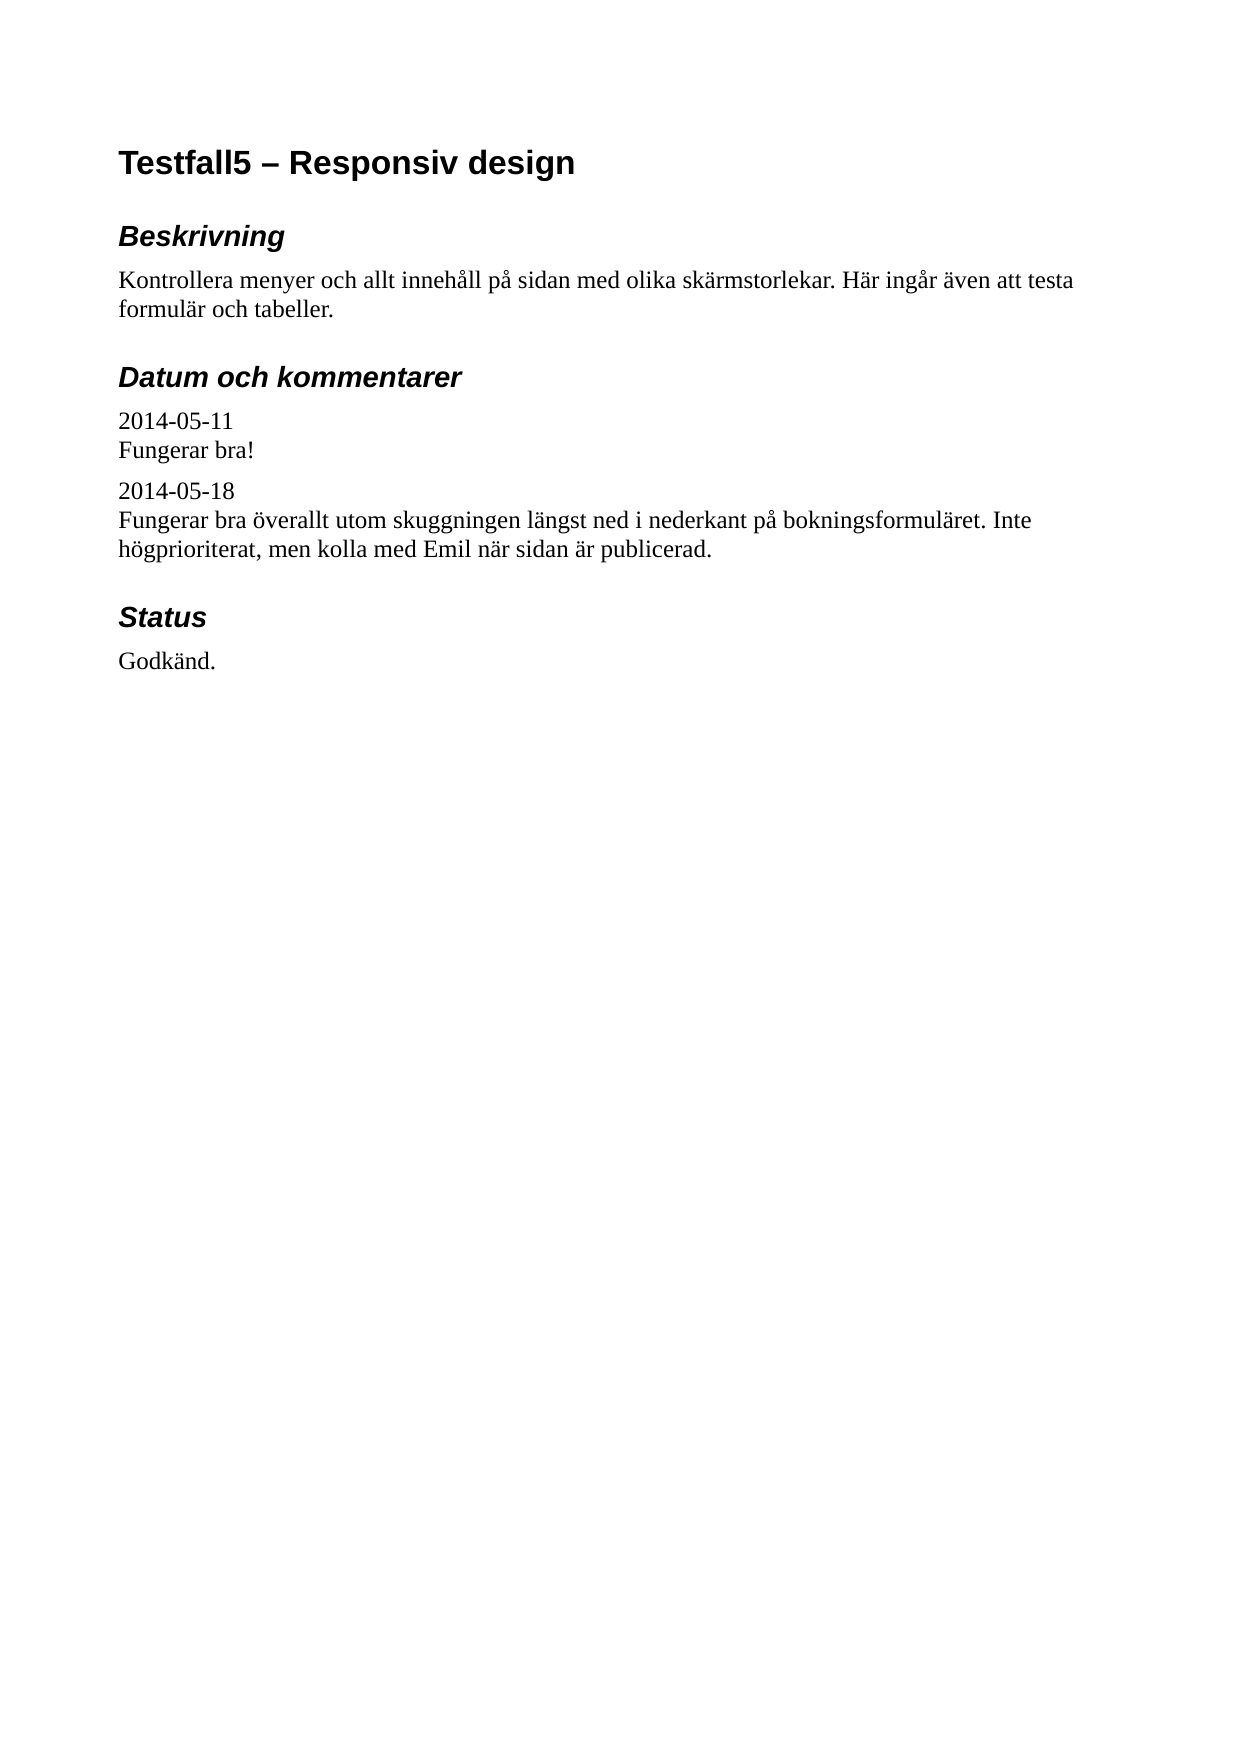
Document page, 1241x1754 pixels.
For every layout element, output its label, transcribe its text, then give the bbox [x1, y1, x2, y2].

subtitle Beskrivning [118, 219, 1122, 253]
text Godkänd. [118, 646, 1122, 675]
subtitle Status [118, 600, 1122, 634]
text Kontrollera menyer och allt innehåll på sidan med olika skärmstorlekar. Här ingår även att testa formulär och tabeller. [118, 265, 1122, 323]
subtitle Testfall5 – Responsiv design [118, 143, 1122, 182]
subtitle Datum och kommentarer [118, 360, 1122, 394]
text 2014-05-18 Fungerar bra överallt utom skuggningen längst ned i nederkant på bokningsformuläret. Inte högprioriterat, men kolla med Emil när sidan är publicerad. [118, 476, 1122, 563]
text 2014-05-11 Fungerar bra! [118, 406, 1122, 464]
